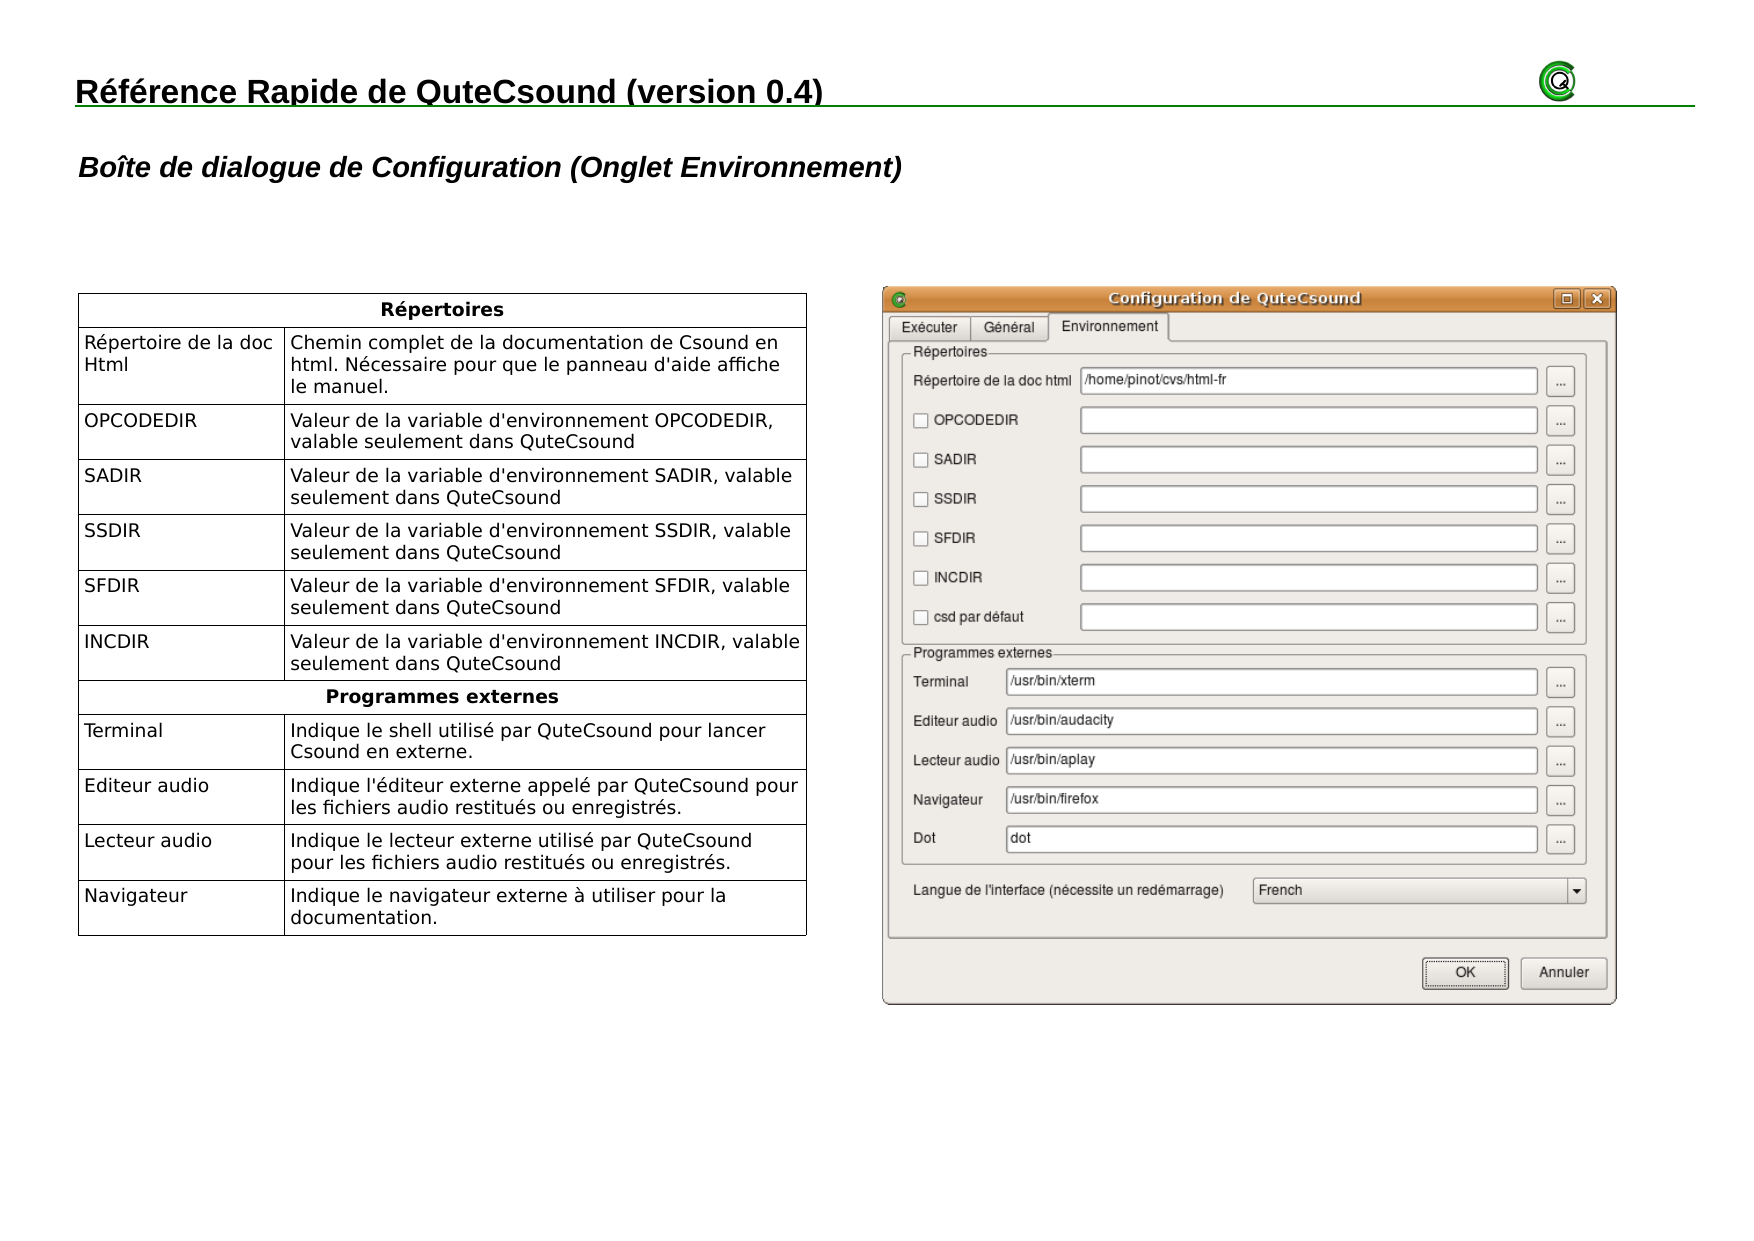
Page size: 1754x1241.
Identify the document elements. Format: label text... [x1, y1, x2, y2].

table_cell SFDIR [79, 571, 284, 625]
table_header Répertoires [79, 294, 806, 327]
subtitle Boîte de dialogue de Configuration (Onglet Environnement) [78, 150, 1690, 183]
table_cell Indique le navigateur externe à utiliser pour la documentation. [285, 881, 806, 935]
table_cell Valeur de la variable d'environnement INCDIR, valable seulement dans QuteCsound [285, 626, 806, 680]
table_cell Chemin complet de la documentation de Csound en html. Nécessaire pour que le panneau d'aide affiche le manuel. [285, 328, 806, 404]
table_cell Valeur de la variable d'environnement SSDIR, valable seulement dans QuteCsound [285, 515, 806, 570]
table_cell INCDIR [79, 626, 284, 680]
table_cell SSDIR [79, 515, 284, 570]
table_cell Programmes externes [79, 681, 806, 714]
table_cell Valeur de la variable d'environnement SFDIR, valable seulement dans QuteCsound [285, 571, 806, 625]
table_cell Editeur audio [79, 770, 284, 824]
table_cell Terminal [79, 715, 284, 769]
table_cell Valeur de la variable d'environnement SADIR, valable seulement dans QuteCsound [285, 460, 806, 514]
table_cell Valeur de la variable d'environnement OPCODEDIR, valable seulement dans QuteCsound [285, 405, 806, 459]
table_cell Indique l'éditeur externe appelé par QuteCsound pour les fichiers audio restitués ou enregistrés. [285, 770, 806, 824]
table_cell Indique le shell utilisé par QuteCsound pour lancer Csound en externe. [285, 715, 806, 769]
picture [1534, 57, 1582, 105]
table_cell Lecteur audio [79, 825, 284, 880]
table_cell Indique le lecteur externe utilisé par QuteCsound pour les fichiers audio restitués ou enregistrés. [285, 825, 806, 880]
table_cell OPCODEDIR [79, 405, 284, 459]
table_cell Répertoire de la doc Html [79, 328, 284, 404]
picture [882, 286, 1617, 1005]
table_cell Navigateur [79, 881, 284, 935]
table_cell SADIR [79, 460, 284, 514]
